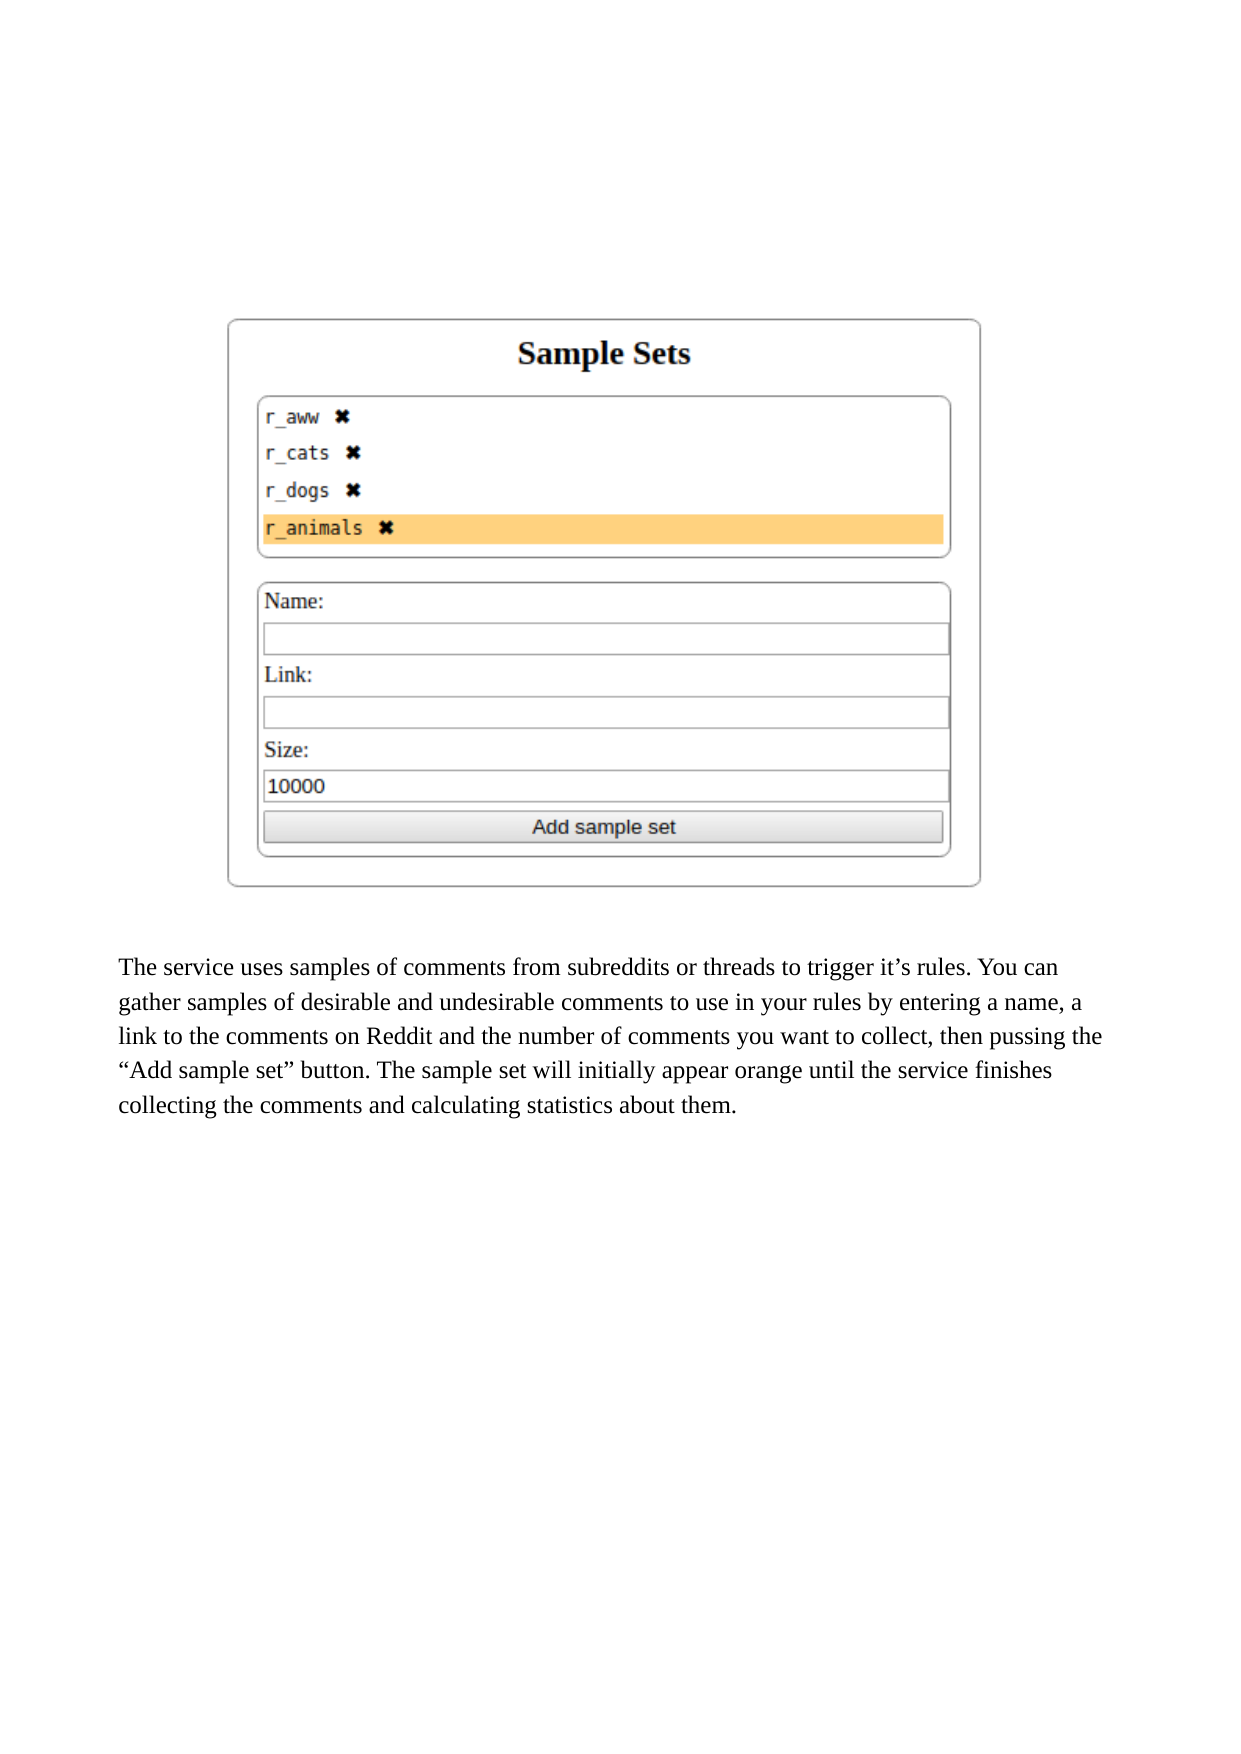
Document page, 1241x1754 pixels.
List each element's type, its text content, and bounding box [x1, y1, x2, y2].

text The service uses samples of comments from subreddits or threads to trigger it’s rules. You can gather samples of desirable and undesirable comments to use in your rules by entering a name, a link to the comments on Reddit and the number of comments you want to collect, then pussing the “Add sample set” button. The sample set will initially appear orange until the service finishes collecting the comments and calculating statistics about them. [118, 952, 1122, 1119]
picture [187, 297, 1000, 903]
